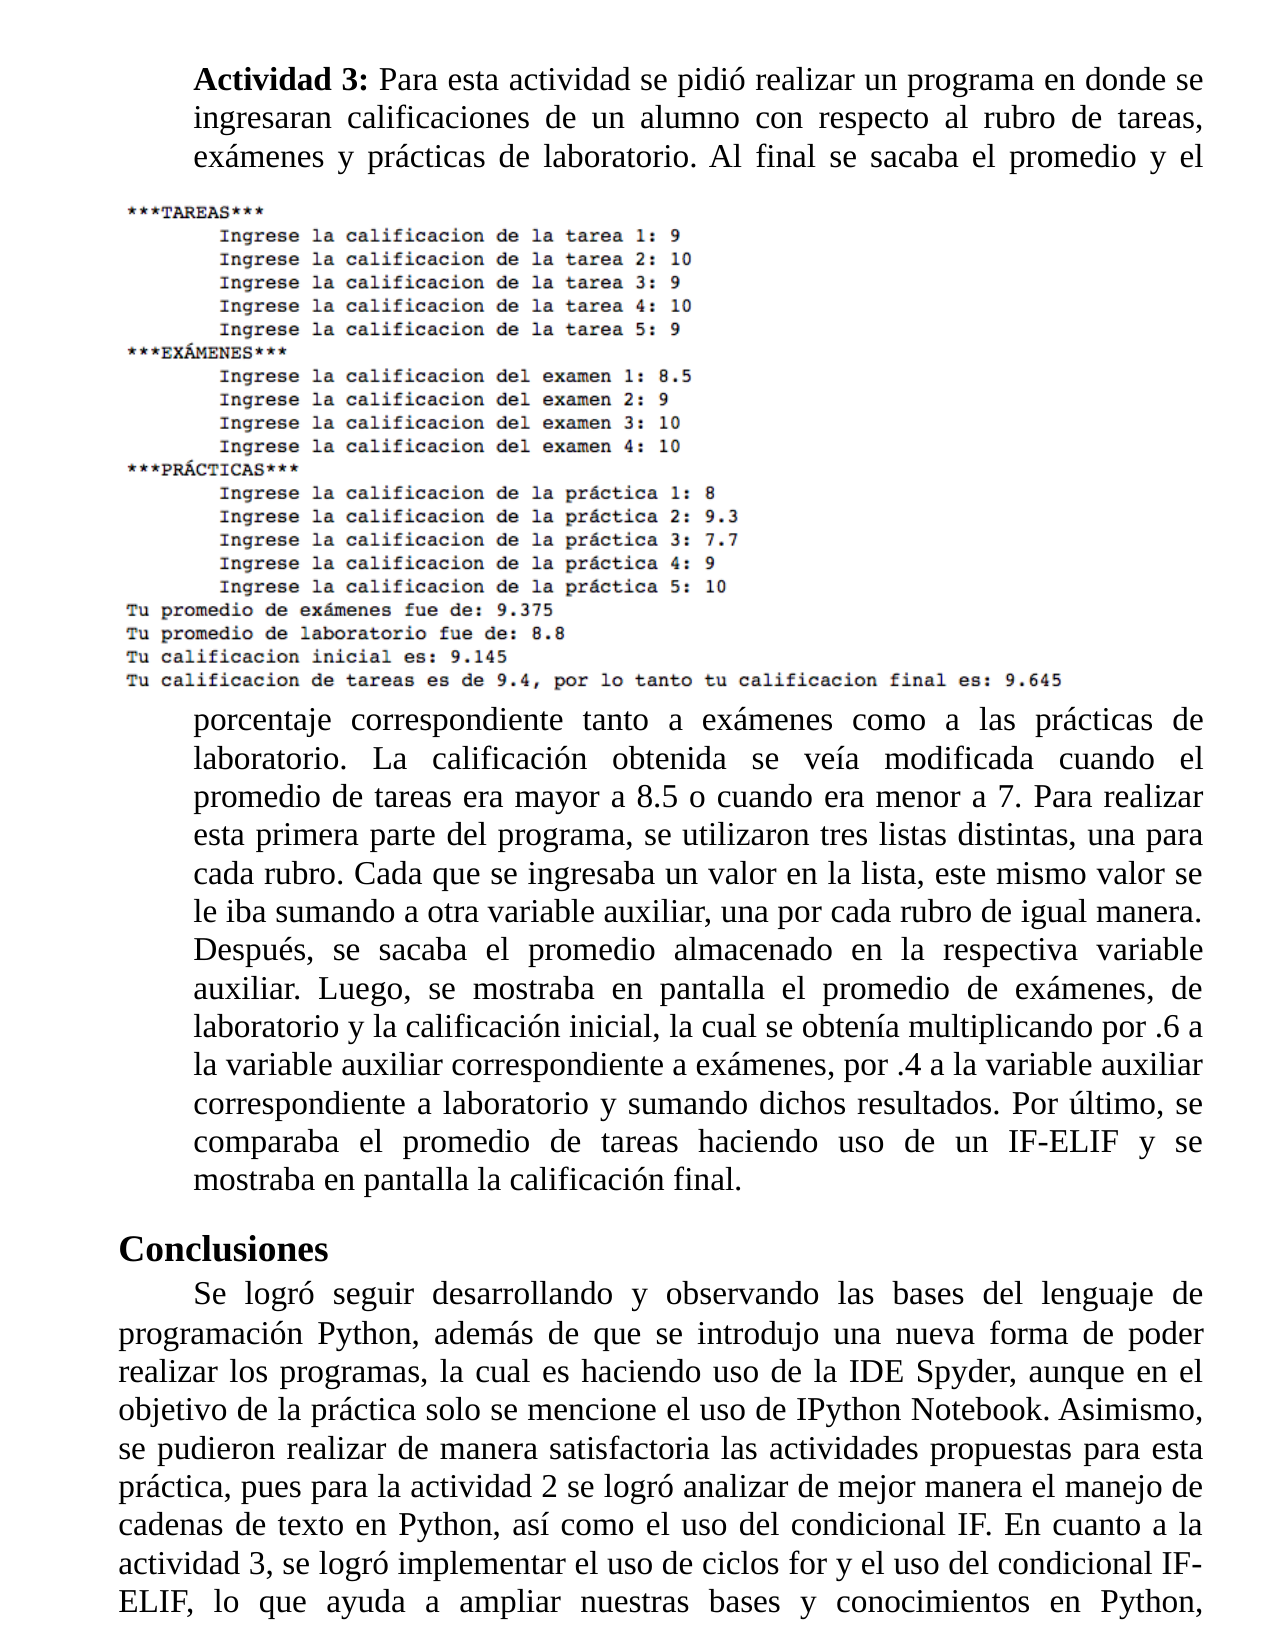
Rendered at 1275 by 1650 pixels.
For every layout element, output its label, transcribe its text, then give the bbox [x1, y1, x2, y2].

text Se logró seguir desarrollando y observando las bases del lenguaje de programación Python, además de que se introdujo una nueva forma de poder realizar los programas, la cual es haciendo uso de la IDE Spyder, aunque en el objetivo de la práctica solo se mencione el uso de IPython Notebook. Asimismo, se pudieron realizar de manera satisfactoria las actividades propuestas para esta práctica, pues para la actividad 2 se logró analizar de mejor manera el manejo de cadenas de texto en Python, así como el uso del condicional IF. En cuanto a la actividad 3, se logró implementar el uso de ciclos for y el uso del condicional IF-ELIF, lo que ayuda a ampliar nuestras bases y conocimientos en Python, [118, 1270, 1205, 1619]
text Conclusiones [118, 1227, 1205, 1270]
text Actividad 3: Para esta actividad se pidió realizar un programa en donde se ingresaran calificaciones de un alumno con respecto al rubro de tareas, exámenes y prácticas de laboratorio. Al final se sacaba el promedio y el porcentaje correspondiente tanto a exámenes como a las prácticas de laboratorio. La calificación obtenida se veía modificada cuando el promedio de tareas era mayor a 8.5 o cuando era menor a 7. Para realizar esta primera parte del programa, se utilizaron tres listas distintas, una para cada rubro. Cada que se ingresaba un valor en la lista, este mismo valor se le iba sumando a otra variable auxiliar, una por cada rubro de igual manera. Después, se sacaba el promedio almacenado en la respectiva variable auxiliar. Luego, se mostraba en pantalla el promedio de exámenes, de laboratorio y la calificación inicial, la cual se obtenía multiplicando por .6 a la variable auxiliar correspondiente a exámenes, por .4 a la variable auxiliar correspondiente a laboratorio y sumando dichos resultados. Por último, se comparaba el promedio de tareas haciendo uso de un IF-ELIF y se mostraba en pantalla la calificación final. [193, 59, 1205, 1198]
